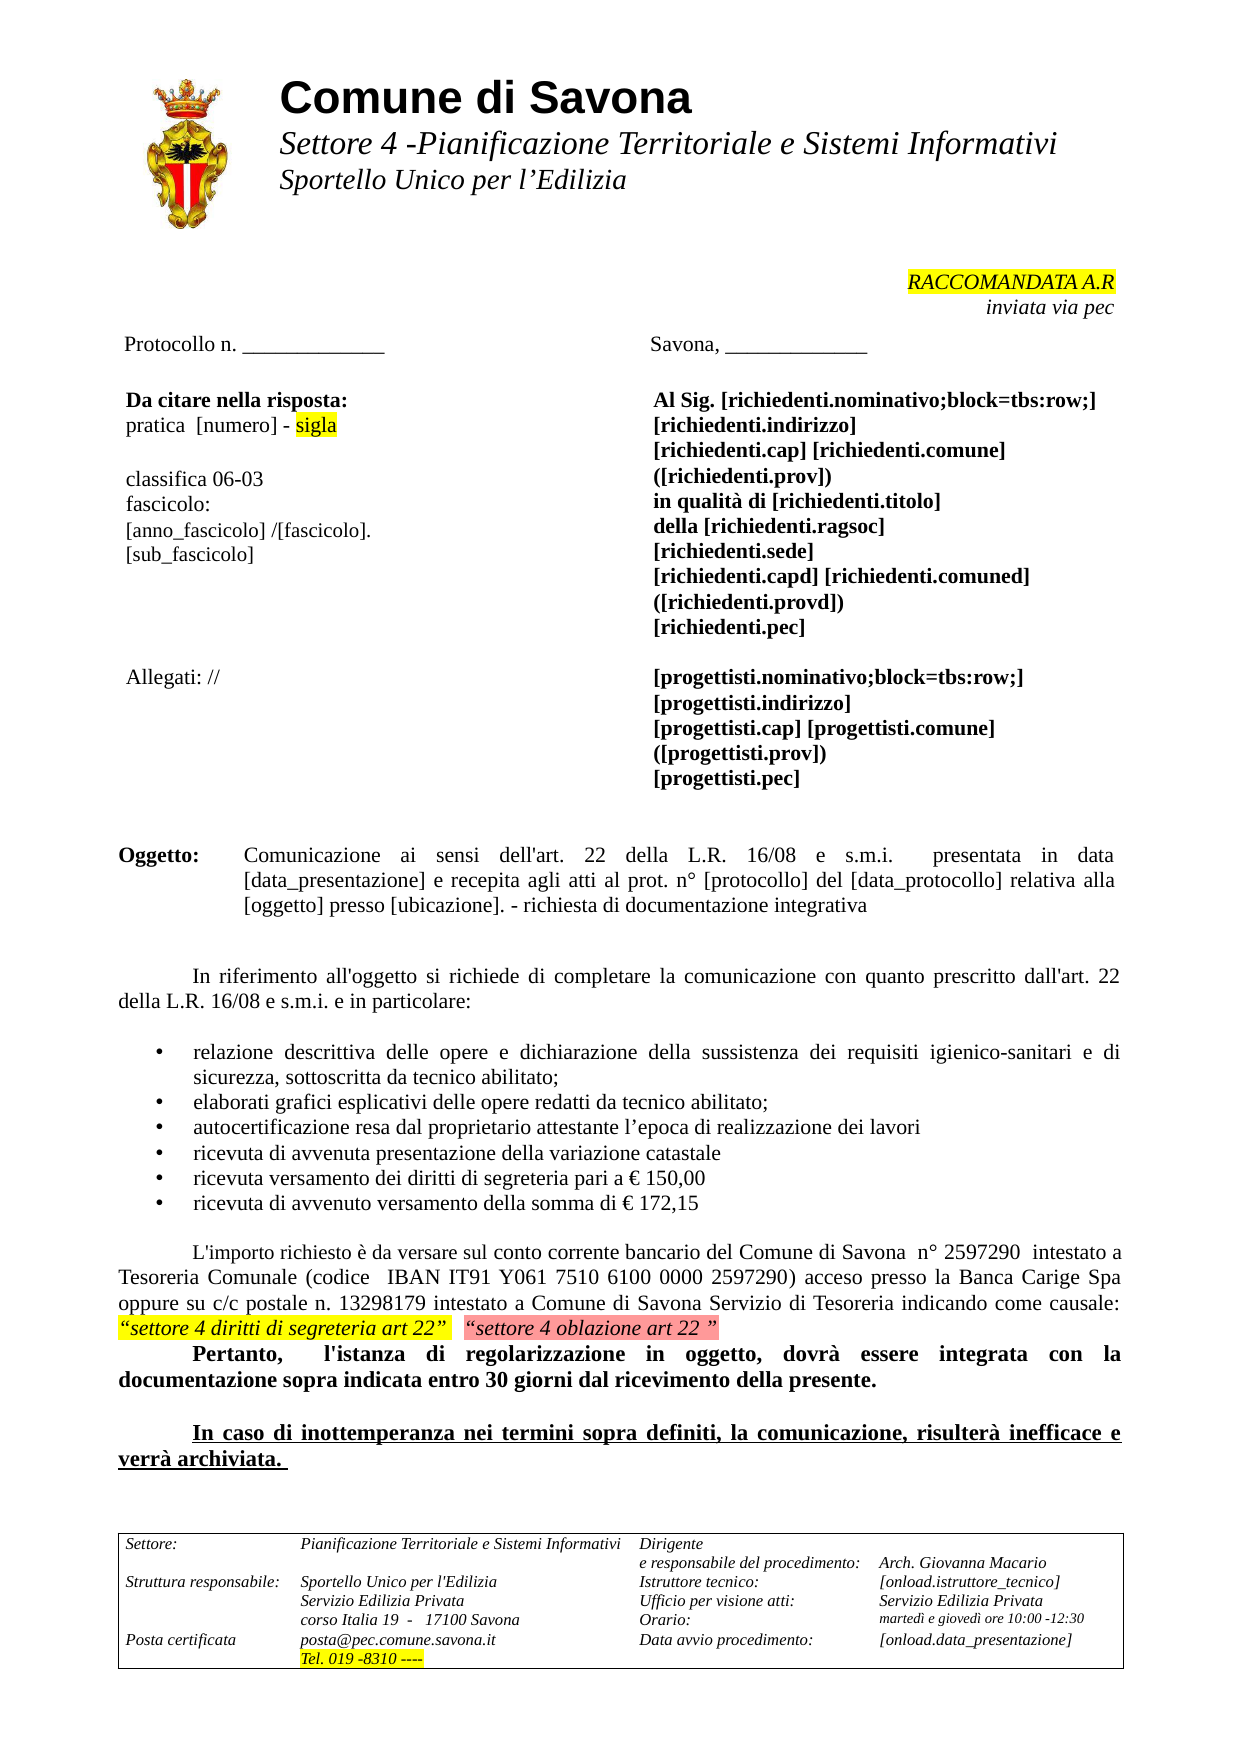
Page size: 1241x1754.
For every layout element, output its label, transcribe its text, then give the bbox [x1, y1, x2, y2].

table_cell Protocollo n. _____________ [118, 325, 644, 362]
table_header Al Sig. [richiedenti.nominativo;block=tbs:row;] [richiedenti.indirizzo] [richiedenti.cap] [richiedenti.comune] ([richiedenti.prov]) in qualità di [richiedenti.titolo] della [richiedenti.ragsoc] [richiedenti.sede] [richiedenti.capd] [richiedenti.comuned] ([richiedenti.provd]) [richiedenti.pec] [646, 387, 1119, 664]
list relazione descrittiva delle opere e dichiarazione della sussistenza dei requisiti igienico-sanitari e di sicurezza, sottoscritta da tecnico abilitato; [156, 1039, 1122, 1089]
table_cell Allegati: // [118, 664, 451, 817]
list ricevuta di avvenuto versamento della somma di € 172,15 [156, 1190, 1122, 1215]
table_cell [progettisti.nominativo;block=tbs:row;] [progettisti.indirizzo] [progettisti.cap] [progettisti.comune] ([progettisti.prov]) [progettisti.pec] [646, 664, 1119, 817]
table_header Comunicazione ai sensi dell'art. 22 della L.R. 16/08 e s.m.i. presentata in data [data_presentazione] e recepita agli atti al prot. n° [protocollo] del [data_protocollo] relativa alla [oggetto] presso [ubicazione]. - richiesta di documentazione integrativa [236, 842, 1123, 917]
table_cell [451, 664, 646, 817]
table_header [118, 263, 644, 325]
list elaborati grafici esplicativi delle opere redatti da tecnico abilitato; [156, 1089, 1122, 1114]
table_header RACCOMANDATA A.R inviata via pec [644, 263, 1122, 325]
text L'importo richiesto è da versare sul conto corrente bancario del Comune di Savona n° 2597290 intestato a Tesoreria Comunale (codice IBAN IT91 Y061 7510 6100 0000 2597290) acceso presso la Banca Carige Spa oppure su c/c postale n. 13298179 intestato a Comune di Savona Servizio di Tesoreria indicando come causale: “settore 4 diritti di segreteria art 22” “settore 4 oblazione art 22 ” [118, 1239, 1122, 1340]
table_header Oggetto: [111, 842, 236, 917]
text Pertanto, l'istanza di regolarizzazione in oggetto, dovrà essere integrata con la documentazione sopra indicata entro 30 giorni dal ricevimento della presente. [118, 1340, 1122, 1393]
text In caso di inottemperanza nei termini sopra definiti, la comunicazione, risulterà inefficace e verrà archiviata. [118, 1419, 1122, 1472]
list autocertificazione resa dal proprietario attestante l’epoca di realizzazione dei lavori [156, 1114, 1122, 1139]
table_header Da citare nella risposta: pratica [numero] - sigla classifica 06-03 fascicolo: [anno_fascicolo] /[fascicolo].[sub_fascicolo] [118, 387, 451, 664]
table_header [451, 387, 646, 664]
picture [125, 79, 249, 229]
text In riferimento all'oggetto si richiede di completare la comunicazione con quanto prescritto dall'art. 22 della L.R. 16/08 e s.m.i. e in particolare: [118, 963, 1122, 1013]
table_cell Savona, _____________ [644, 325, 1122, 362]
list ricevuta di avvenuta presentazione della variazione catastale [156, 1139, 1122, 1165]
list ricevuta versamento dei diritti di segreteria pari a € 150,00 [156, 1165, 1122, 1190]
